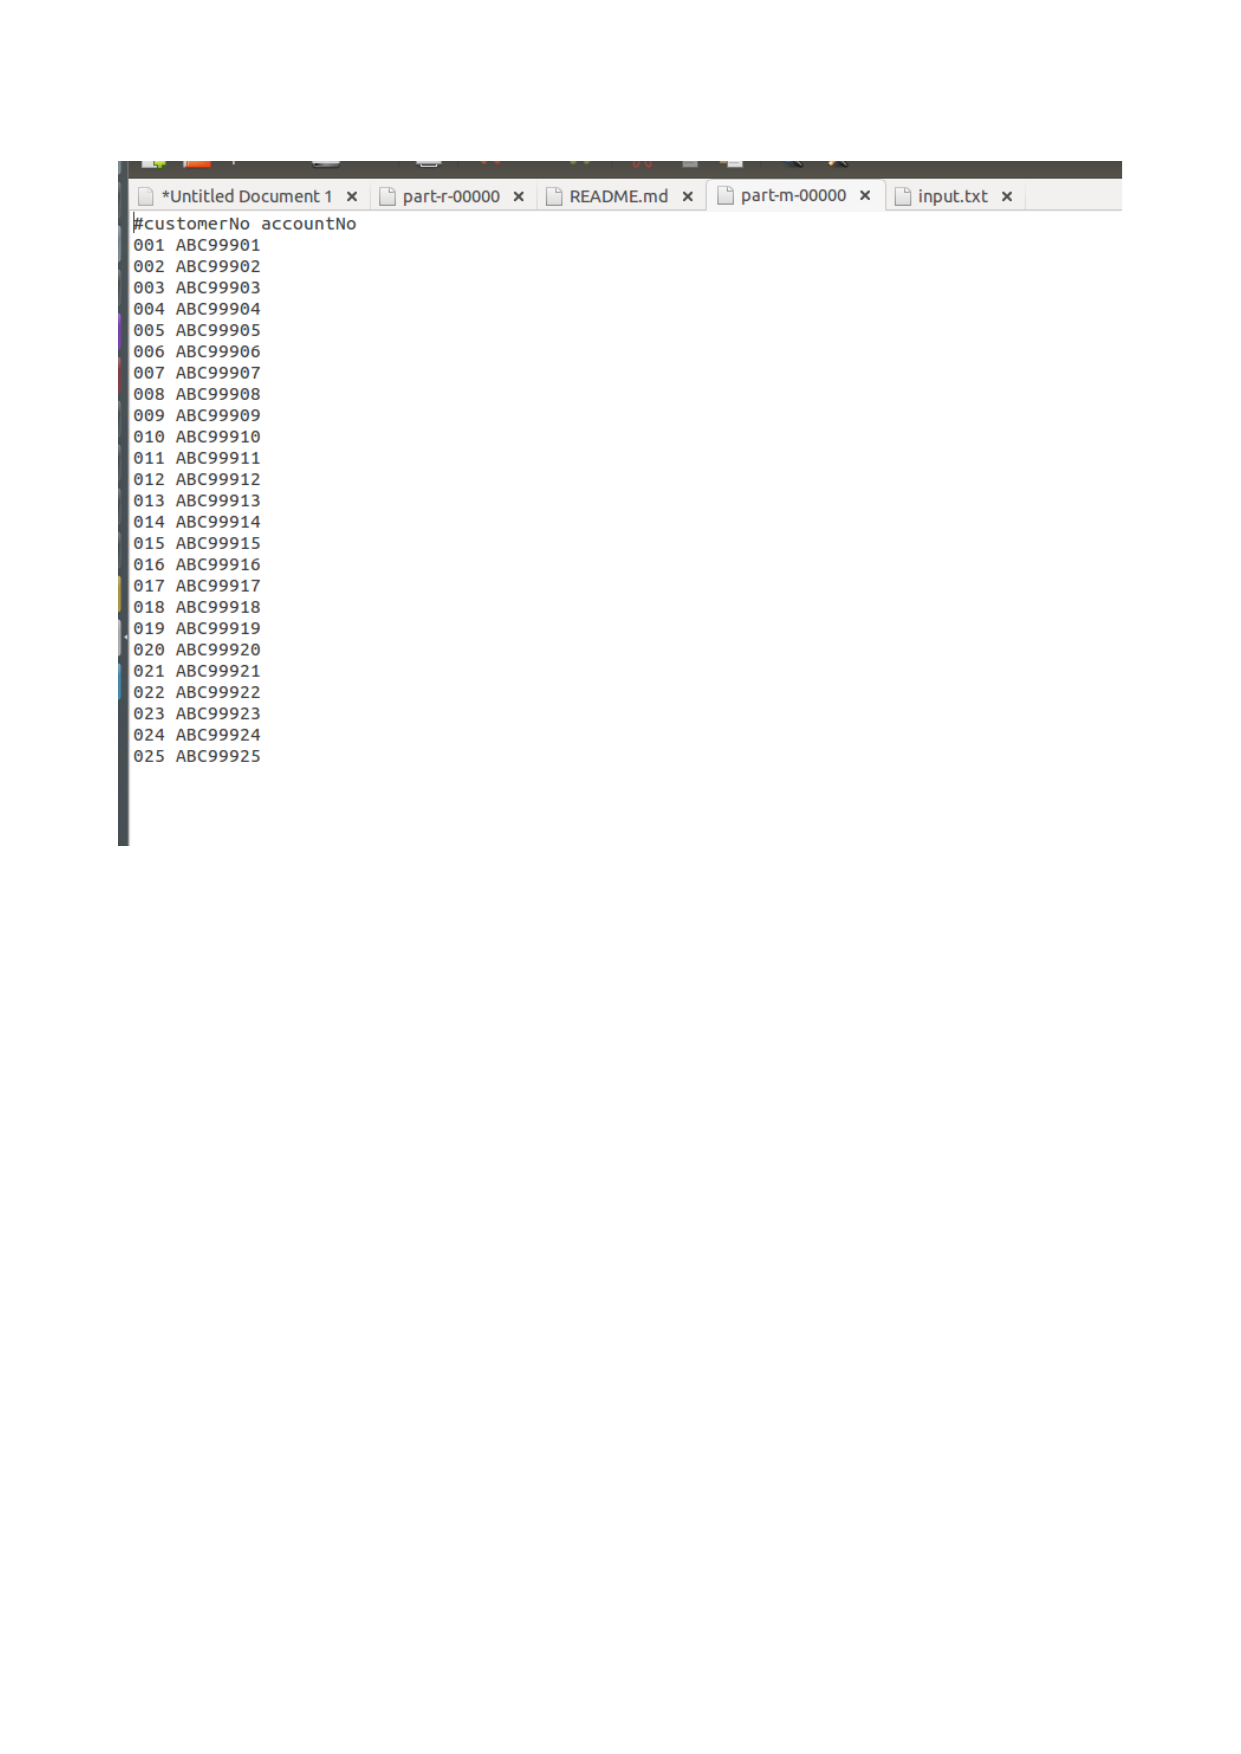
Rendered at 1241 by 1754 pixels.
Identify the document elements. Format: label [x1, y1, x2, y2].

picture [118, 161, 1123, 846]
